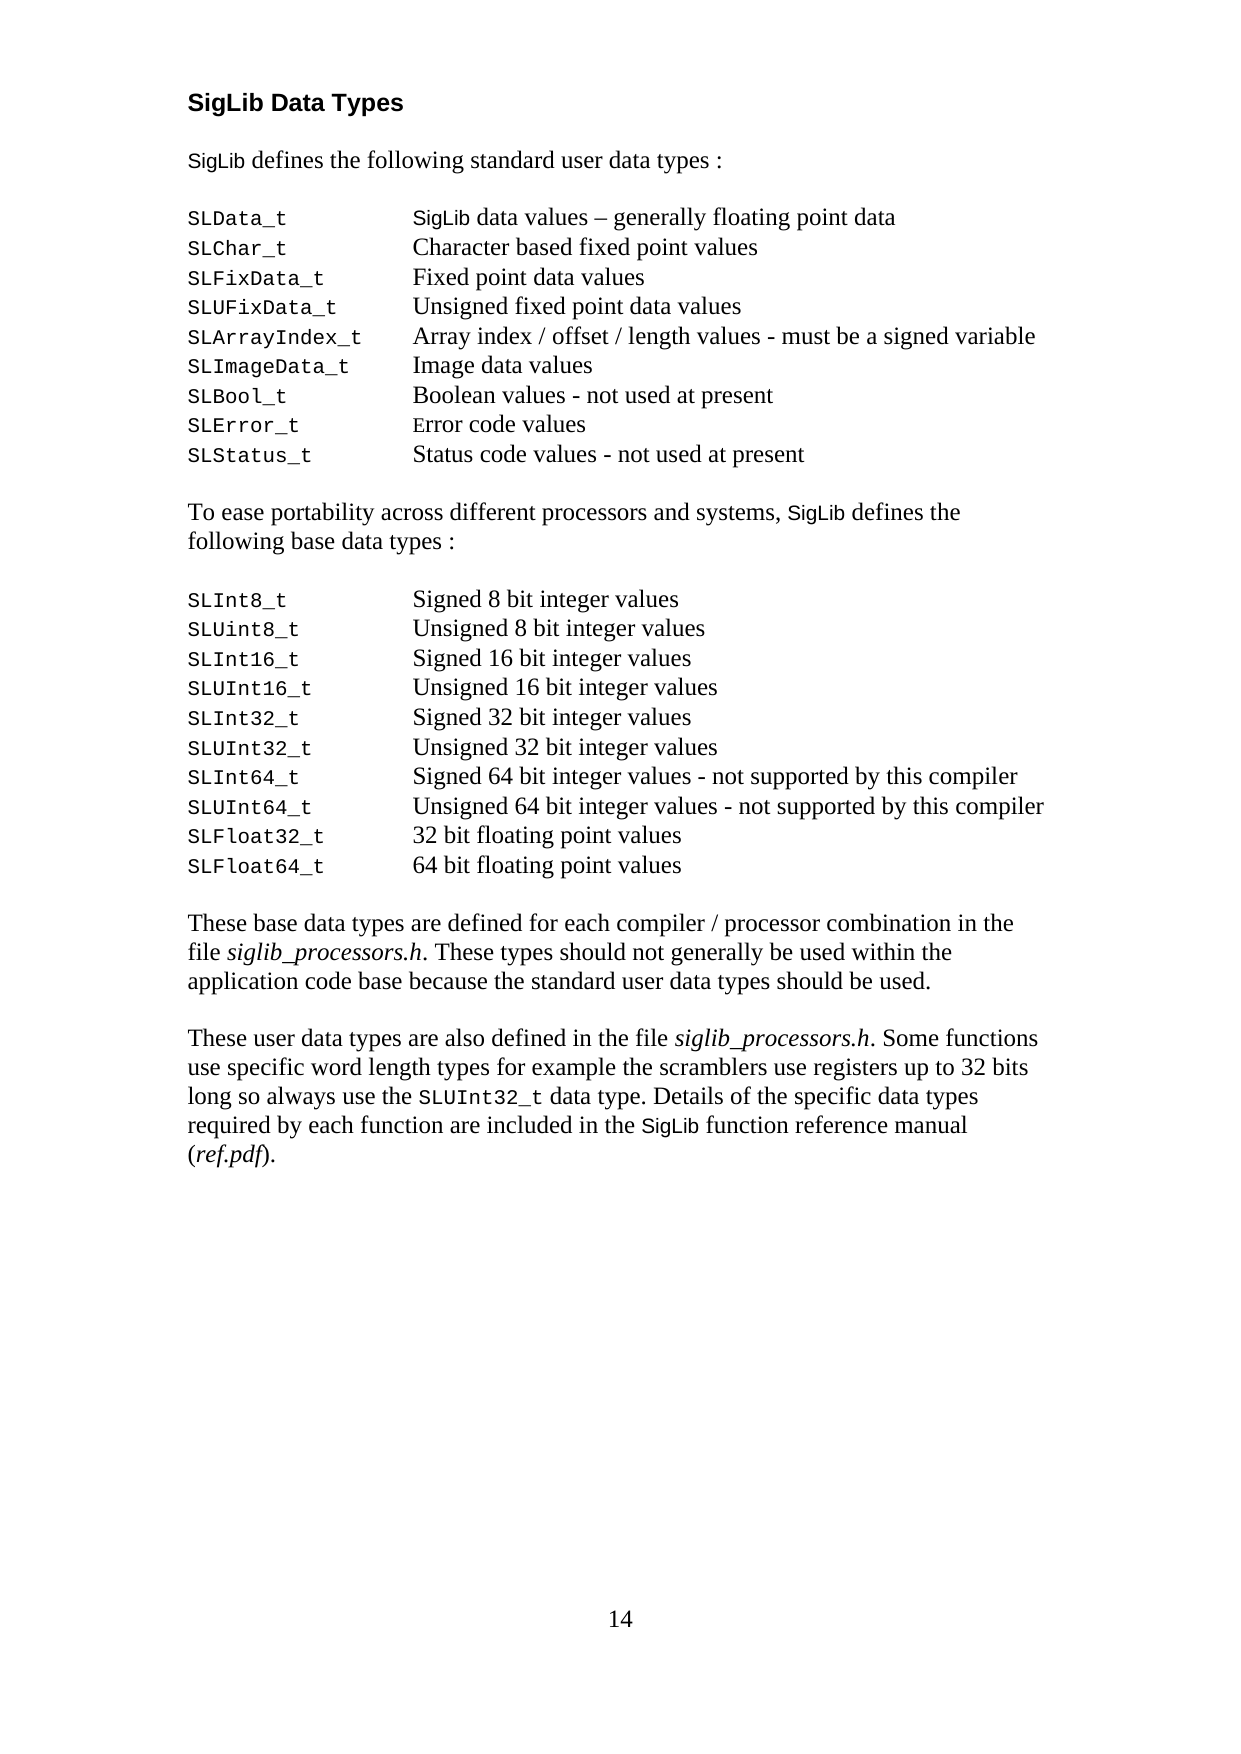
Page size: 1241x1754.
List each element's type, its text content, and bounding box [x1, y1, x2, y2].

text SLUint8_t Unsigned 8 bit integer values [187, 613, 1053, 643]
text To ease portability across different processors and systems, SigLib defines the following base data types : [187, 497, 1053, 555]
text SLUInt16_t Unsigned 16 bit integer values [187, 672, 1053, 702]
text SLInt8_t Signed 8 bit integer values [187, 584, 1053, 613]
text SLFloat64_t 64 bit floating point values [187, 850, 1053, 879]
text SLUInt32_t Unsigned 32 bit integer values [187, 732, 1053, 761]
text SLBool_t Boolean values - not used at present [187, 380, 1053, 409]
text SLUInt64_t Unsigned 64 bit integer values - not supported by this compiler [187, 791, 1053, 820]
text SLArrayIndex_t Array index / offset / length values - must be a signed variable [187, 321, 1053, 350]
subtitle SigLib Data Types [187, 87, 1053, 116]
text SLImageData_t Image data values [187, 350, 1053, 380]
text SLFloat32_t 32 bit floating point values [187, 820, 1053, 850]
text SLInt64_t Signed 64 bit integer values - not supported by this compiler [187, 761, 1053, 791]
text SLUFixData_t Unsigned fixed point data values [187, 291, 1053, 321]
text SLData_t SigLib data values – generally floating point data [187, 202, 1053, 232]
text SLChar_t Character based fixed point values [187, 232, 1053, 262]
text SigLib defines the following standard user data types : [187, 145, 1053, 174]
text SLError_t Error code values [187, 409, 1053, 439]
text These base data types are defined for each compiler / processor combination in the file siglib_processors.h. These types should not generally be used within the application code base because the standard user data types should be used. [187, 908, 1053, 994]
text SLInt16_t Signed 16 bit integer values [187, 643, 1053, 672]
text SLStatus_t Status code values - not used at present [187, 439, 1053, 469]
text SLFixData_t Fixed point data values [187, 262, 1053, 291]
text These user data types are also defined in the file siglib_processors.h. Some functions use specific word length types for example the scramblers use registers up to 32 bits long so always use the SLUInt32_t data type. Details of the specific data types required by each function are included in the SigLib function reference manual (ref.pdf). [187, 1023, 1053, 1168]
text SLInt32_t Signed 32 bit integer values [187, 702, 1053, 732]
